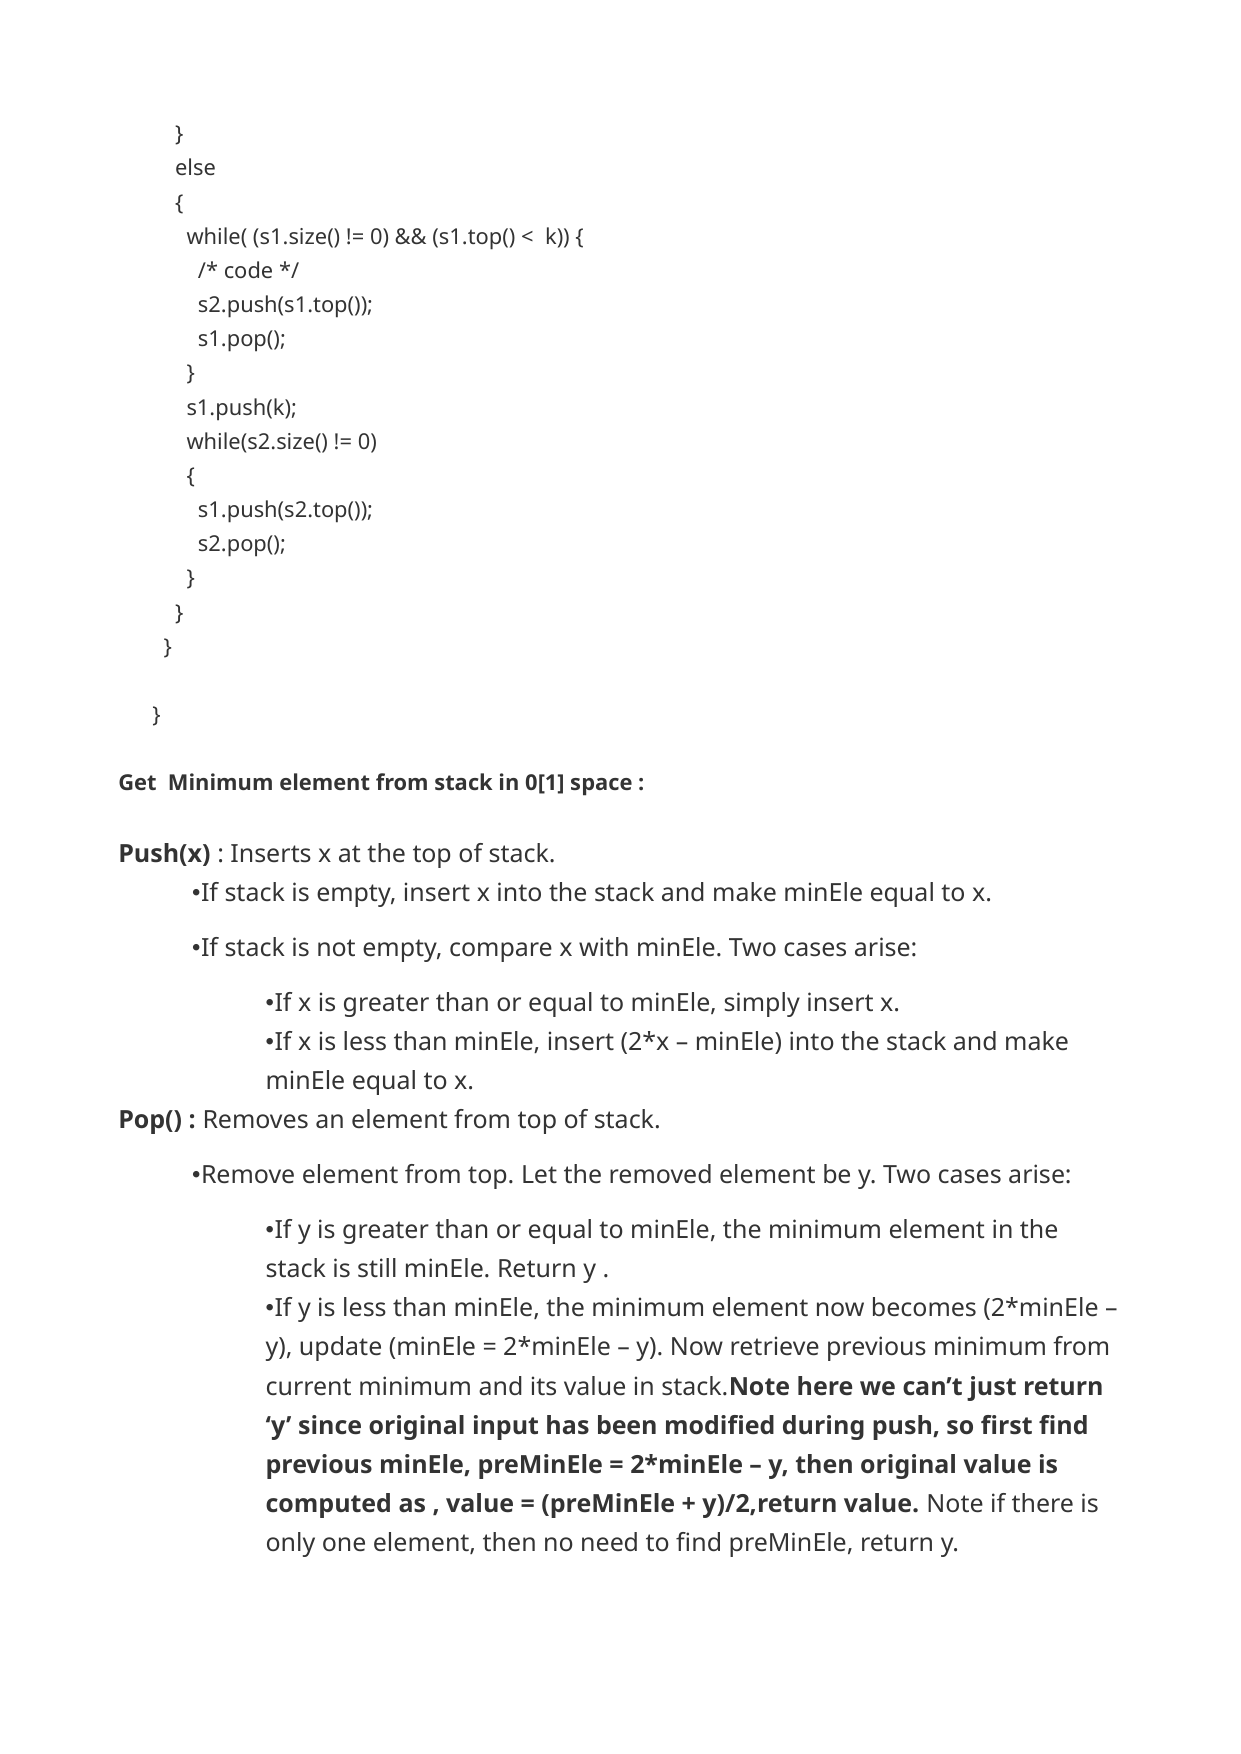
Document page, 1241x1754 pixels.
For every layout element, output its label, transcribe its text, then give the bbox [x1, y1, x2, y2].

text while(s2.size() != 0) [118, 426, 1122, 455]
text s1.push(k); [118, 391, 1122, 421]
list If stack is not empty, compare x with minEle. Two cases arise: [118, 929, 1122, 964]
text /* code */ [118, 255, 1122, 284]
text s2.pop(); [118, 528, 1122, 558]
list If y is greater than or equal to minEle, the minimum element in the stack is still minEle. Return y . [118, 1211, 1122, 1285]
text } [118, 699, 1122, 729]
text s1.pop(); [118, 323, 1122, 353]
list If x is less than minEle, insert (2*x – minEle) into the stack and make minEle equal to x. [118, 1023, 1122, 1097]
text while( (s1.size() != 0) && (s1.top() < k)) { [118, 221, 1122, 250]
text s1.push(s2.top()); [118, 494, 1122, 524]
list Remove element from top. Let the removed element be y. Two cases arise: [118, 1157, 1122, 1191]
text Push(x) : Inserts x at the top of stack. [118, 836, 1122, 870]
text } [118, 631, 1122, 660]
text { [118, 186, 1122, 216]
text { [118, 460, 1122, 489]
text s2.push(s1.top()); [118, 289, 1122, 319]
text Pop() : Removes an element from top of stack. [118, 1102, 1122, 1136]
text } [118, 357, 1122, 387]
text } [118, 596, 1122, 626]
text Get Minimum element from stack in 0[1] space : [118, 767, 1122, 797]
list If x is greater than or equal to minEle, simply insert x. [118, 984, 1122, 1018]
list If y is less than minEle, the minimum element now becomes (2*minEle – y), update (minEle = 2*minEle – y). Now retrieve previous minimum from current minimum and its value in stack.Note here we can’t just return ‘y’ since original input has been modified during push, so first find previous minEle, preMinEle = 2*minEle – y, then original value is computed as , value = (preMinEle + y)/2,return value. Note if there is only one element, then no need to find preMinEle, return y. [118, 1290, 1122, 1559]
list If stack is empty, insert x into the stack and make minEle equal to x. [118, 875, 1122, 909]
text } [118, 118, 1122, 148]
text } [118, 562, 1122, 592]
text else [118, 152, 1122, 182]
